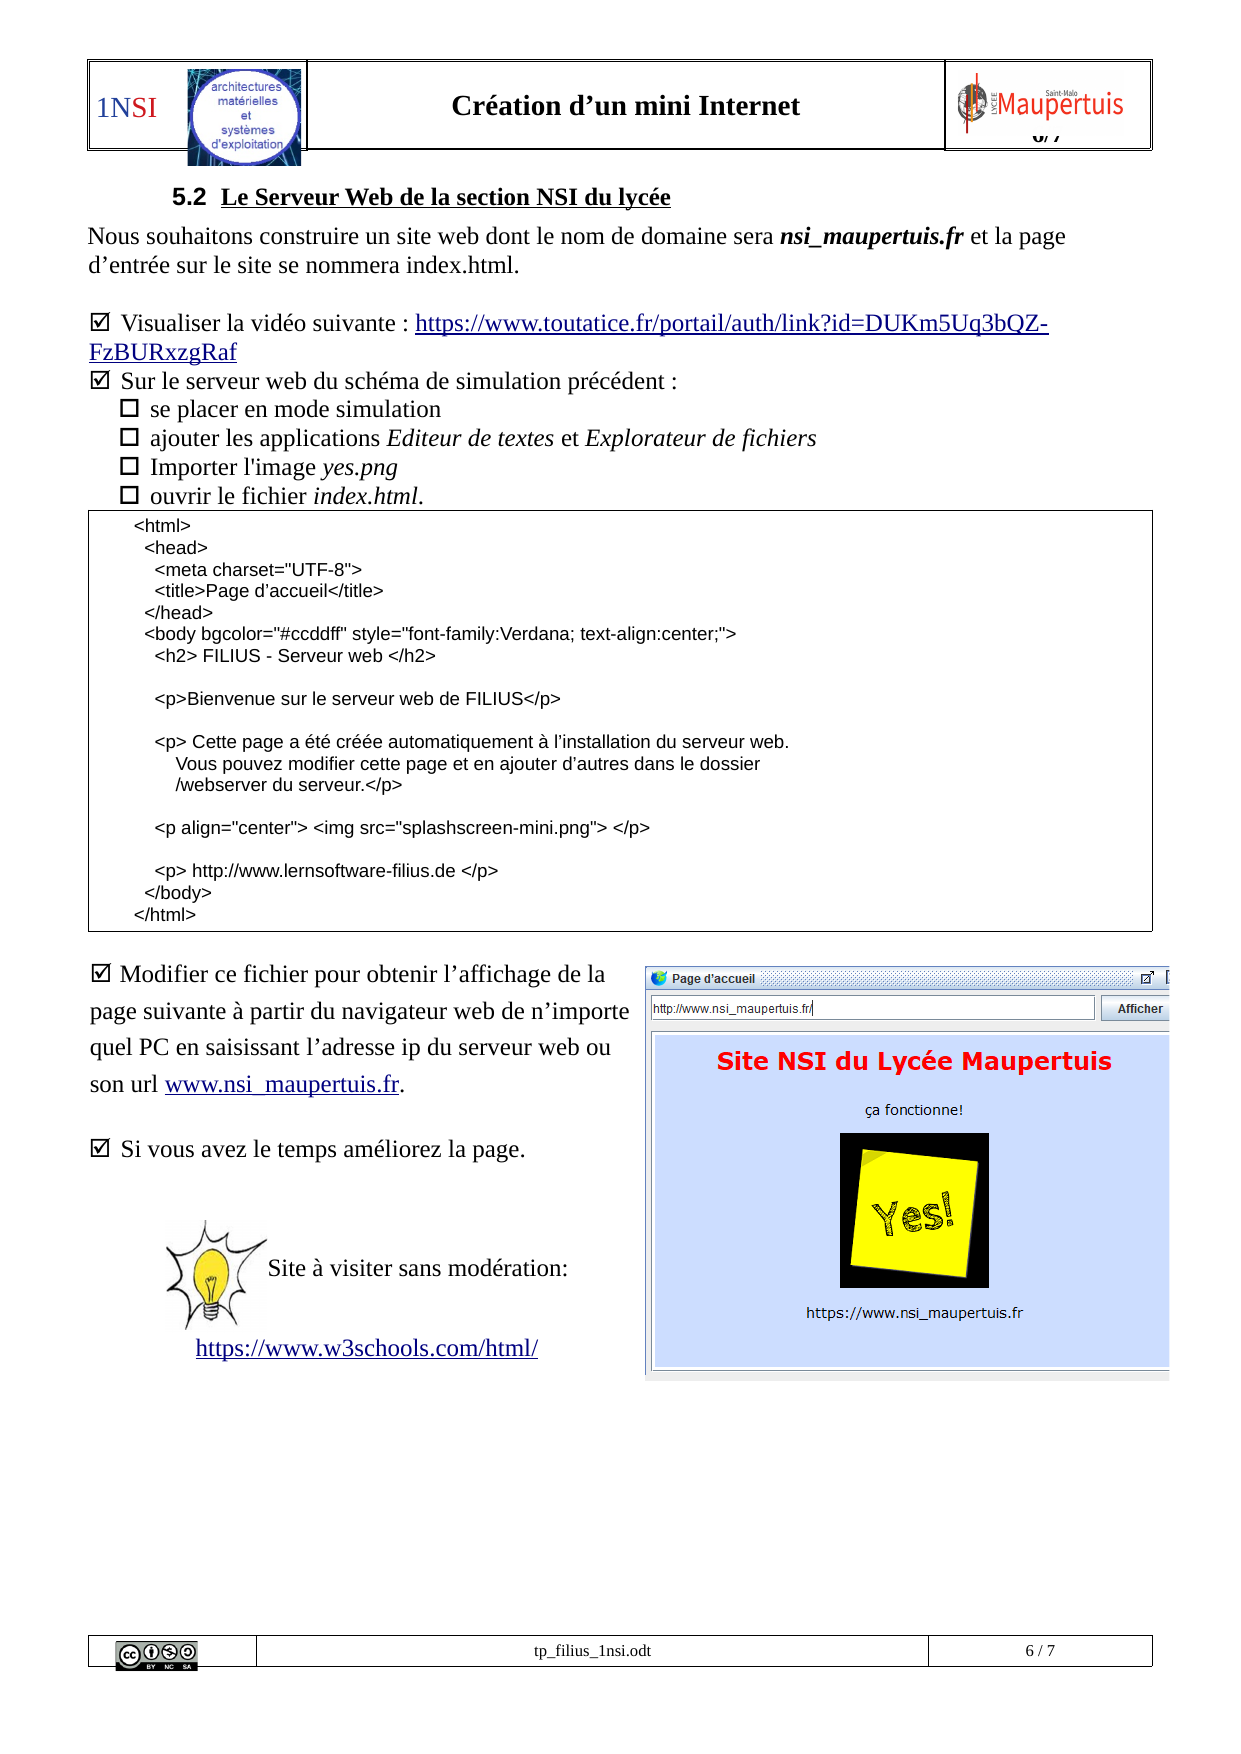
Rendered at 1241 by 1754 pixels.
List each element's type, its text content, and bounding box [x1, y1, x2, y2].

list Modifier ce fichier pour obtenir l’affichage de la page suivante à partir du navigateur web de n’importe quel PC en saisissant l’adresse ip du serveur web ou son url www.nsi_maupertuis.fr. [89, 959, 1152, 1098]
picture [187, 69, 302, 166]
list Visualiser la vidéo suivante : https://www.toutatice.fr/portail/auth/link?id=DUKm5Uq3bQZ-FzBURxzgRaf [88, 308, 1152, 366]
text Nous souhaitons construire un site web dont le nom de domaine sera nsi_maupertuis.fr et la page d’entrée sur le site se nommera index.html. [87, 221, 1153, 279]
list ouvrir le fichier index.html. [118, 481, 1152, 509]
text Site à visiter sans modération: https://www.w3schools.com/html/ [88, 1220, 645, 1362]
picture [165, 1220, 268, 1333]
list Sur le serveur web du schéma de simulation précédent : [88, 366, 1152, 394]
picture [645, 966, 1170, 1381]
list ajouter les applications Editeur de textes et Explorateur de fichiers [118, 423, 1152, 452]
subtitle Le Serveur Web de la section NSI du lycée [162, 179, 1152, 214]
picture [957, 70, 1125, 136]
list Si vous avez le temps améliorez la page. [88, 1134, 645, 1163]
table_header <html> <head> <meta charset="UTF-8"> <title>Page d’accueil</title> </head> <body bgcolor="#ccddff" style="font-family:Verdana; text-align:center;"> <h2> FILIUS - Serveur web </h2> <p>Bienvenue sur le serveur web de FILIUS</p> <p> Cette page a été créée automatiquement à l’installation du serveur web. Vous pouvez modifier cette page et en ajouter d’autres dans le dossier /webserver du serveur.</p> <p align="center"> <img src="splashscreen-mini.png"> </p> <p> http://www.lernsoftware-filius.de </p> </body> </html> [89, 511, 1152, 931]
list Importer l'image yes.png [118, 452, 1152, 481]
list se placer en mode simulation [118, 394, 1152, 423]
picture [115, 1641, 198, 1672]
